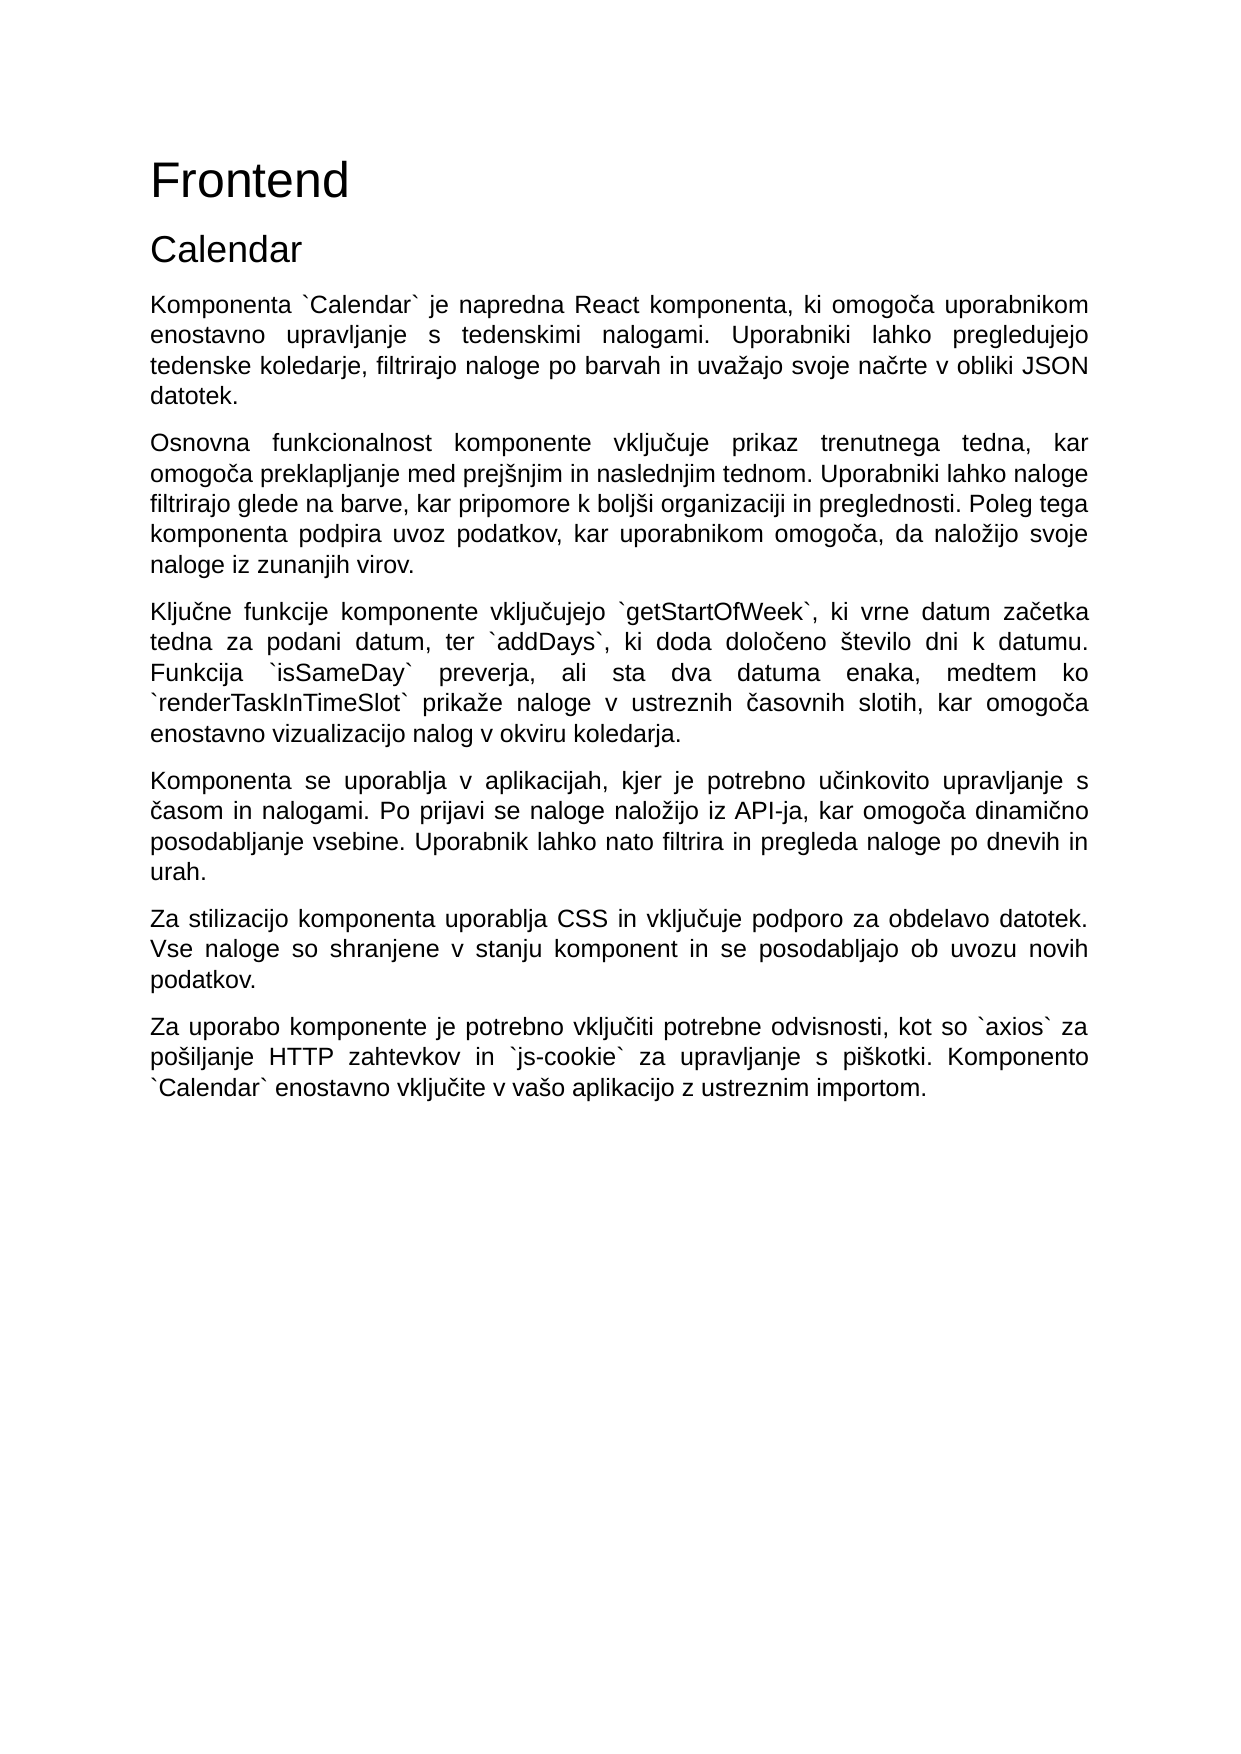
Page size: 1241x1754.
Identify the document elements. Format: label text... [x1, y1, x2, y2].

text Komponenta se uporablja v aplikacijah, kjer je potrebno učinkovito upravljanje s časom in nalogami. Po prijavi se naloge naložijo iz API-ja, kar omogoča dinamično posodabljanje vsebine. Uporabnik lahko nato filtrira in pregleda naloge po dnevih in urah. [150, 766, 1090, 886]
text Za uporabo komponente je potrebno vključiti potrebne odvisnosti, kot so `axios` za pošiljanje HTTP zahtevkov in `js-cookie` za upravljanje s piškotki. Komponento `Calendar` enostavno vključite v vašo aplikacijo z ustreznim importom. [150, 1012, 1090, 1102]
text Komponenta `Calendar` je napredna React komponenta, ki omogoča uporabnikom enostavno upravljanje s tedenskimi nalogami. Uporabniki lahko pregledujejo tedenske koledarje, filtrirajo naloge po barvah in uvažajo svoje načrte v obliki JSON datotek. [150, 290, 1090, 410]
text Ključne funkcije komponente vključujejo `getStartOfWeek`, ki vrne datum začetka tedna za podani datum, ter `addDays`, ki doda določeno število dni k datumu. Funkcija `isSameDay` preverja, ali sta dva datuma enaka, medtem ko `renderTaskInTimeSlot` prikaže naloge v ustreznih časovnih slotih, kar omogoča enostavno vizualizacijo nalog v okviru koledarja. [150, 597, 1090, 747]
text Calendar [150, 228, 1090, 271]
text Frontend [150, 150, 1090, 207]
text Za stilizacijo komponenta uporablja CSS in vključuje podporo za obdelavo datotek. Vse naloge so shranjene v stanju komponent in se posodabljajo ob uvozu novih podatkov. [150, 904, 1090, 994]
text Osnovna funkcionalnost komponente vključuje prikaz trenutnega tedna, kar omogoča preklapljanje med prejšnjim in naslednjim tednom. Uporabniki lahko naloge filtrirajo glede na barve, kar pripomore k boljši organizaciji in preglednosti. Poleg tega komponenta podpira uvoz podatkov, kar uporabnikom omogoča, da naložijo svoje naloge iz zunanjih virov. [150, 428, 1090, 579]
